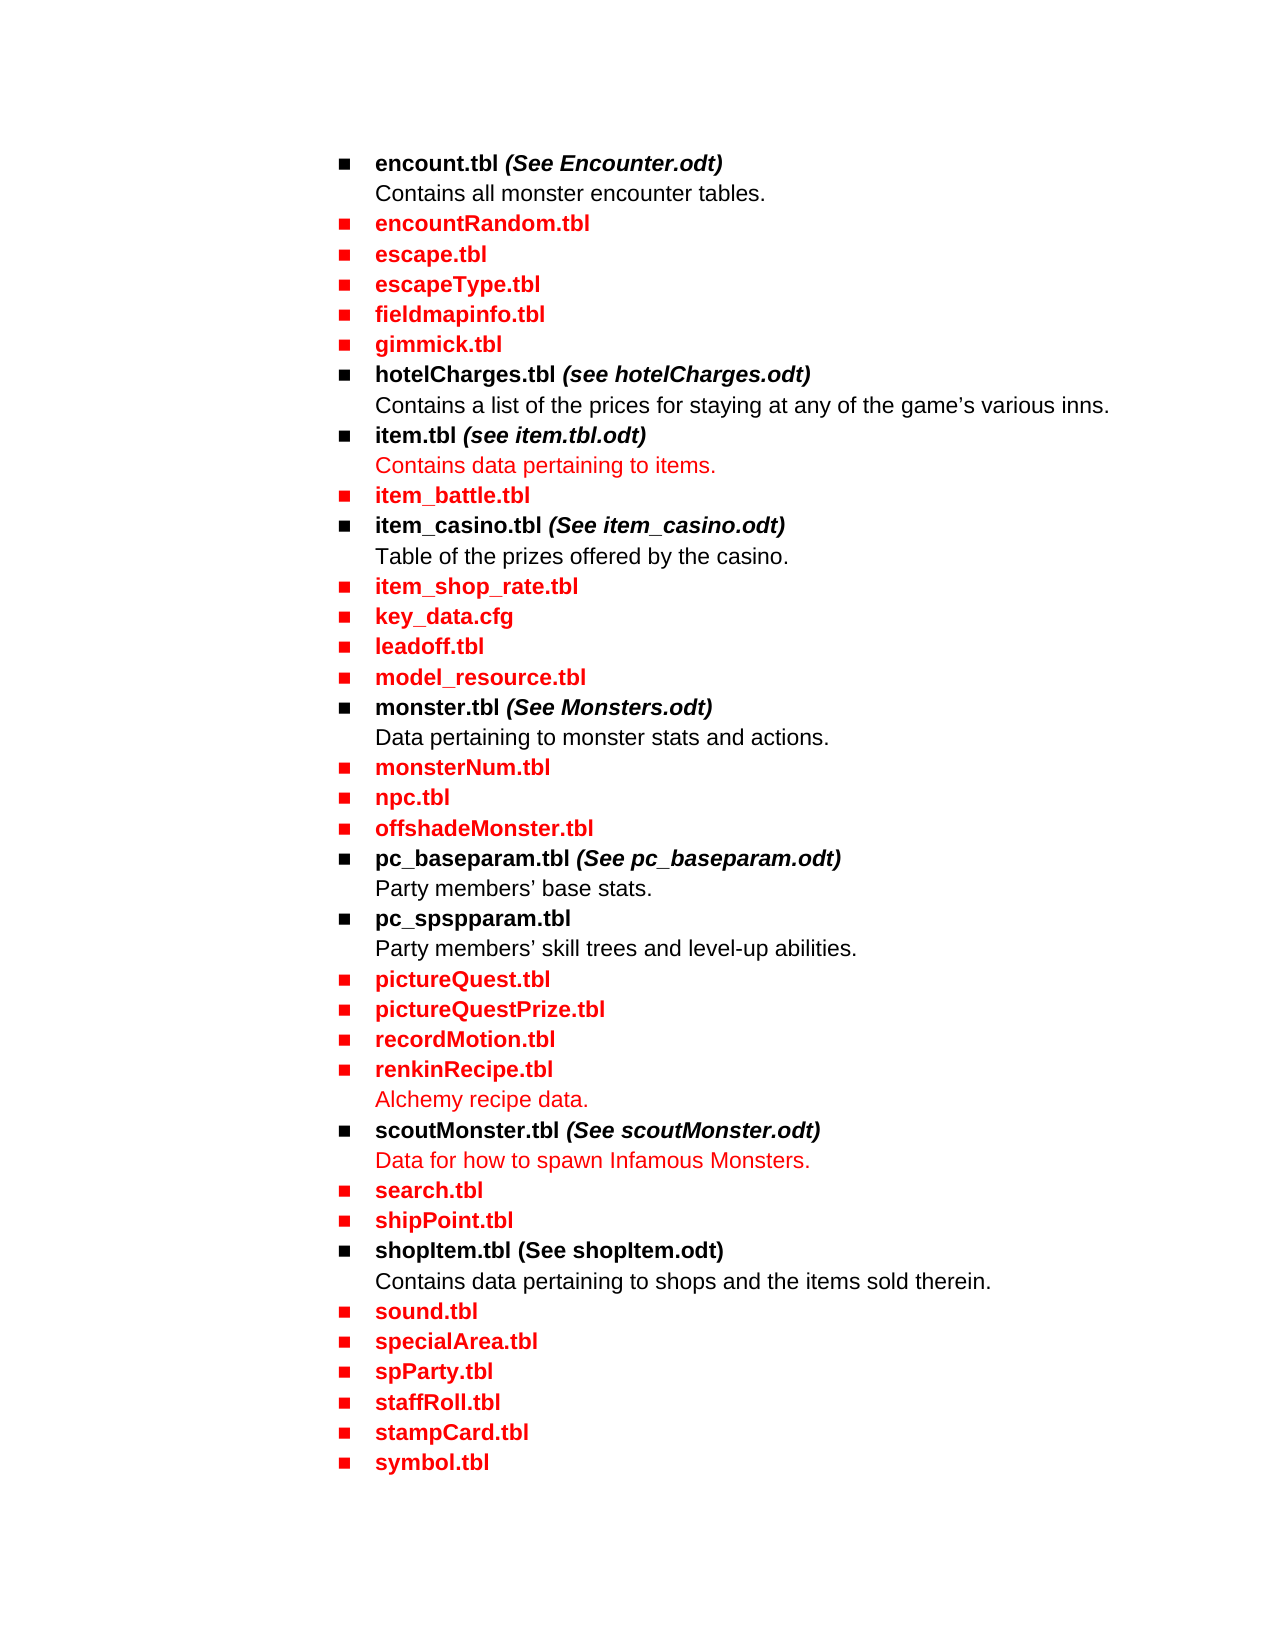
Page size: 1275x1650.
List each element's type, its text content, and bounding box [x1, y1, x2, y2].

list search.tbl [337, 1177, 1125, 1203]
text Contains data pertaining to shops and the items sold therein. [375, 1268, 1125, 1294]
list shopItem.tbl (See shopItem.odt) [337, 1237, 1125, 1264]
list key_data.cfg [337, 603, 1125, 629]
list npc.tbl [337, 784, 1125, 811]
list escape.tbl [337, 241, 1125, 267]
list specialArea.tbl [337, 1328, 1125, 1354]
list encount.tbl (See Encounter.odt) [337, 150, 1125, 176]
list renkinRecipe.tbl [337, 1056, 1125, 1083]
text Contains data pertaining to items. [375, 452, 1125, 478]
list item_casino.tbl (See item_casino.odt) [337, 512, 1125, 539]
list leadoff.tbl [337, 633, 1125, 660]
list symbol.tbl [337, 1449, 1125, 1475]
text Contains all monster encounter tables. [375, 180, 1125, 207]
text Table of the prizes offered by the casino. [375, 543, 1125, 569]
list fieldmapinfo.tbl [337, 301, 1125, 327]
list shipPoint.tbl [337, 1207, 1125, 1234]
text Contains a list of the prices for staying at any of the game’s various inns. [375, 392, 1125, 418]
list recordMotion.tbl [337, 1026, 1125, 1052]
list spParty.tbl [337, 1358, 1125, 1385]
list encountRandom.tbl [337, 210, 1125, 237]
list model_resource.tbl [337, 663, 1125, 690]
list item_battle.tbl [337, 482, 1125, 509]
text Data for how to spawn Infamous Monsters. [375, 1147, 1125, 1173]
text Party members’ base stats. [375, 875, 1125, 901]
list monster.tbl (See Monsters.odt) [337, 694, 1125, 720]
text Alchemy recipe data. [375, 1086, 1125, 1113]
list monsterNum.tbl [337, 754, 1125, 781]
list scoutMonster.tbl (See scoutMonster.odt) [337, 1117, 1125, 1143]
list pc_spspparam.tbl [337, 905, 1125, 932]
list item_shop_rate.tbl [337, 573, 1125, 599]
list hotelCharges.tbl (see hotelCharges.odt) [337, 361, 1125, 388]
list escapeType.tbl [337, 271, 1125, 297]
list sound.tbl [337, 1298, 1125, 1324]
text Party members’ skill trees and level-up abilities. [375, 935, 1125, 962]
list stampCard.tbl [337, 1419, 1125, 1445]
list pictureQuest.tbl [337, 966, 1125, 992]
list pc_baseparam.tbl (See pc_baseparam.odt) [337, 845, 1125, 871]
list staffRoll.tbl [337, 1388, 1125, 1415]
list offshadeMonster.tbl [337, 814, 1125, 841]
list pictureQuestPrize.tbl [337, 996, 1125, 1022]
list gimmick.tbl [337, 331, 1125, 358]
list item.tbl (see item.tbl.odt) [337, 422, 1125, 448]
text Data pertaining to monster stats and actions. [375, 724, 1125, 750]
